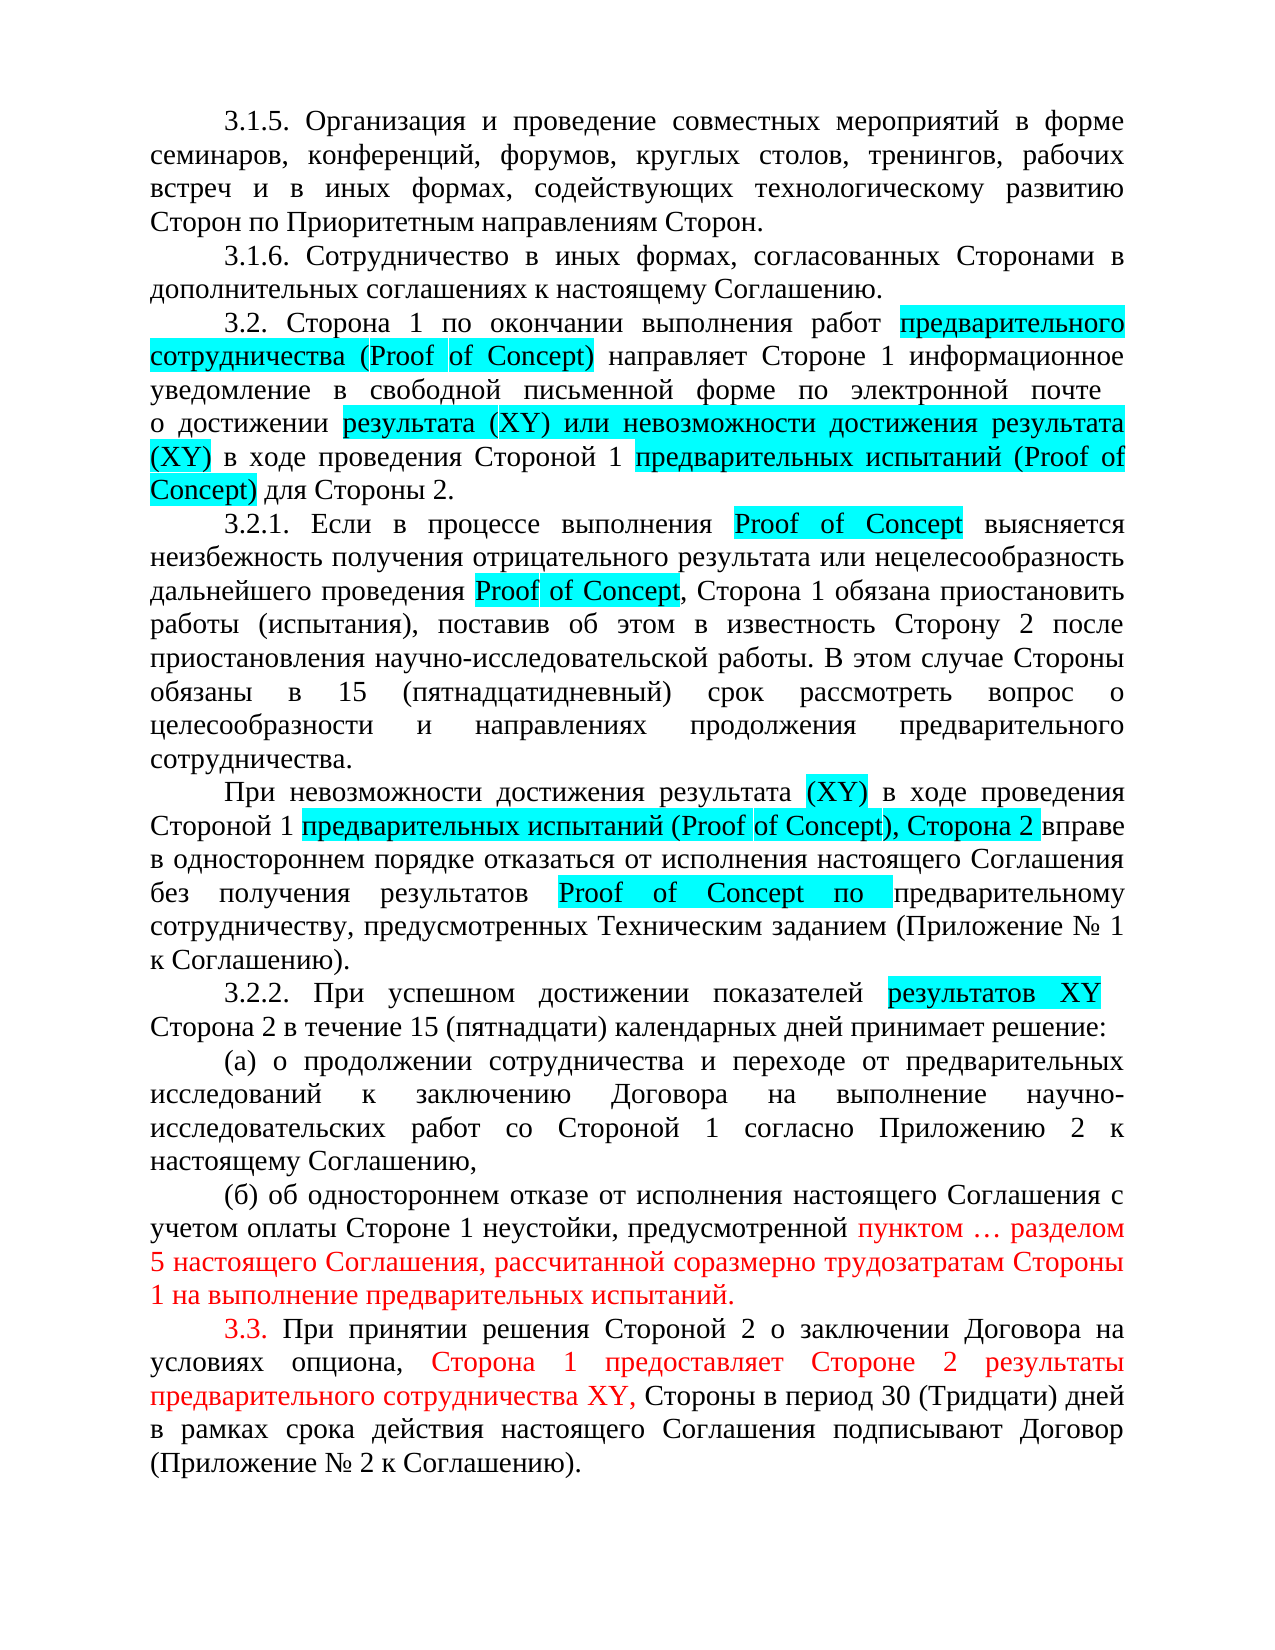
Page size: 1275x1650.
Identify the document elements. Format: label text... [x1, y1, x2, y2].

text (а) о продолжении сотрудничества и переходе от предварительных исследований к заключению Договора на выполнение научно-исследовательских работ со Стороной 1 согласно Приложению 2 к настоящему Соглашению, [150, 1043, 1125, 1177]
text 3.2. Cторона 1 по окончании выполнения работ предварительного сотрудничества (Proof of Concept) направляет Стороне 1 информационное уведомление в свободной письменной форме по электронной почте о достижении результата (XY) или невозможности достижения результата (XY) в ходе проведения Стороной 1 предварительных испытаний (Proof of Concept) для Стороны 2. [150, 305, 1125, 506]
text 3.1.6. Сотрудничество в иных формах, согласованных Сторонами в дополнительных соглашениях к настоящему Соглашению. [150, 238, 1125, 305]
text 3.2.1. Если в процессе выполнения Proof of Concept выясняется неизбежность получения отрицательного результата или нецелесообразность дальнейшего проведения Proof of Concept, Сторона 1 обязана приостановить работы (испытания), поставив об этом в известность Сторону 2 после приостановления научно-исследовательской работы. В этом случае Стороны обязаны в 15 (пятнадцатидневный) срок рассмотреть вопрос о целесообразности и направлениях продолжения предварительного сотрудничества. [150, 506, 1125, 774]
text При невозможности достижения результата (XY) в ходе проведения Стороной 1 предварительных испытаний (Proof of Concept), Сторона 2 вправе в одностороннем порядке отказаться от исполнения настоящего Соглашения без получения результатов Proof of Concept по предварительному сотрудничеству, предусмотренных Техническим заданием (Приложение № 1 к Соглашению). [150, 774, 1125, 976]
text (б) об одностороннем отказе от исполнения настоящего Соглашения с учетом оплаты Стороне 1 неустойки, предусмотренной пунктом … разделом 5 настоящего Соглашения, рассчитанной соразмерно трудозатратам Стороны 1 на выполнение предварительных испытаний. [150, 1177, 1125, 1311]
text 3.2.2. При успешном достижении показателей результатов XY Сторона 2 в течение 15 (пятнадцати) календарных дней принимает решение: [150, 976, 1125, 1043]
text 3.3. При принятии решения Стороной 2 о заключении Договора на условиях опциона, Сторона 1 предоставляет Стороне 2 результаты предварительного сотрудничества XY, Стороны в период 30 (Тридцати) дней в рамках срока действия настоящего Соглашения подписывают Договор (Приложение № 2 к Соглашению). [150, 1311, 1125, 1479]
text 3.1.5. Организация и проведение совместных мероприятий в форме семинаров, конференций, форумов, круглых столов, тренингов, рабочих встреч и в иных формах, содействующих технологическому развитию Сторон по Приоритетным направлениям Сторон. [150, 103, 1125, 238]
